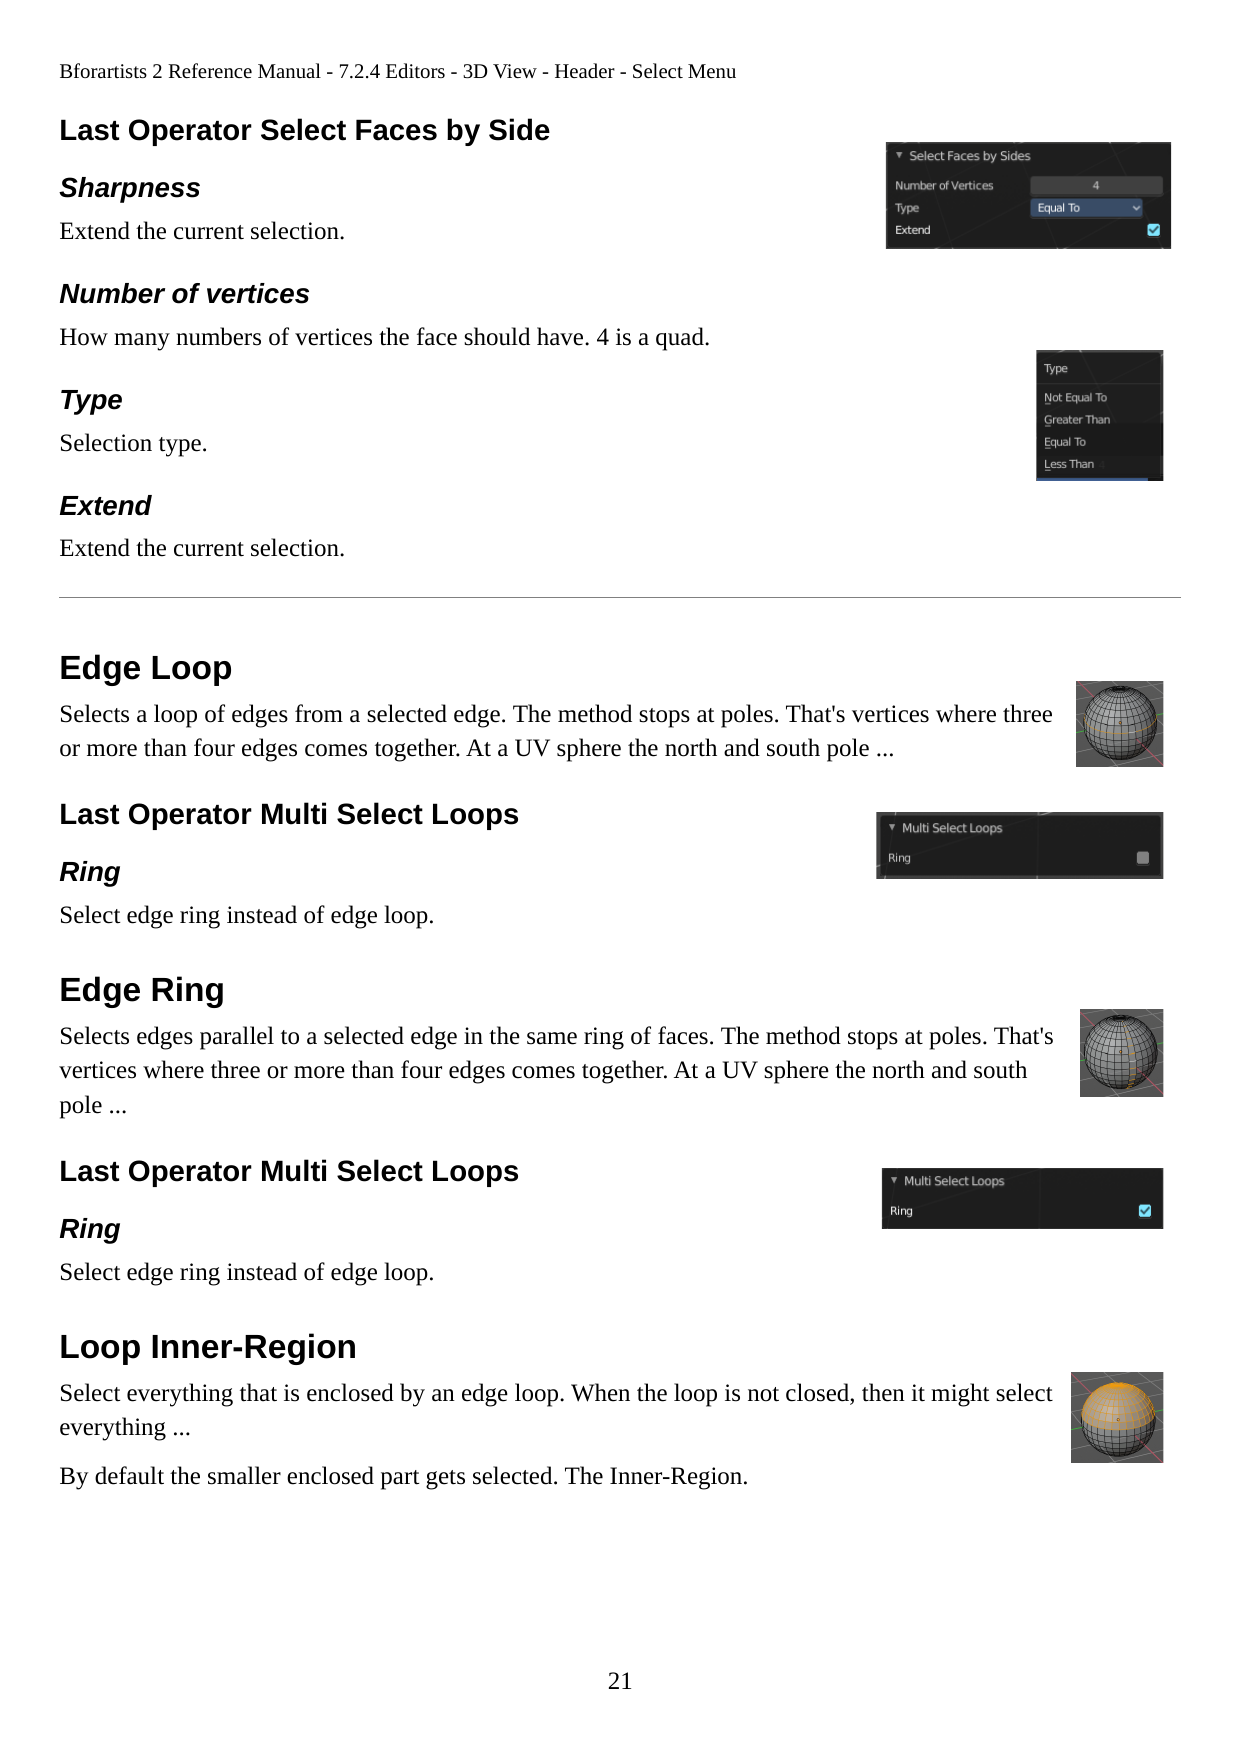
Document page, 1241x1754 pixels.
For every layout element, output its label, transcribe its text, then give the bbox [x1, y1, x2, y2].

subtitle Last Operator Multi Select Loops [59, 1154, 1181, 1187]
picture [1076, 681, 1164, 767]
subtitle Type [59, 383, 1036, 415]
text Selection type. [59, 428, 1036, 456]
text By default the smaller enclosed part gets selected. The Inner-Region. [59, 1461, 1181, 1490]
text Extend the current selection. [59, 533, 1181, 562]
picture [1036, 350, 1164, 481]
text Extend the current selection. [59, 216, 885, 244]
picture [885, 142, 1172, 249]
subtitle Last Operator Multi Select Loops [59, 797, 1181, 831]
text [1164, 428, 1181, 456]
picture [1080, 1009, 1164, 1097]
subtitle Edge Ring [59, 970, 1181, 1008]
picture [881, 1168, 1164, 1229]
subtitle Ring [59, 856, 1181, 887]
subtitle Loop Inner-Region [59, 1327, 1181, 1365]
picture [876, 812, 1164, 879]
subtitle Extend [59, 489, 1181, 521]
subtitle Ring [59, 1212, 1181, 1244]
text Selects a loop of edges from a selected edge. The method stops at poles. That's vertices where three or more than four edges comes together. At a UV sphere the north and south pole ... [59, 699, 1076, 762]
subtitle Number of vertices [59, 277, 1181, 309]
picture [1071, 1372, 1164, 1463]
text Select edge ring instead of edge loop. [59, 1257, 1181, 1286]
text Select everything that is enclosed by an edge loop. When the loop is not closed, then it might select everything ... [59, 1378, 1071, 1441]
subtitle [1164, 383, 1181, 415]
text How many numbers of vertices the face should have. 4 is a quad. [59, 322, 1181, 350]
subtitle Edge Loop [59, 648, 1181, 686]
text Selects edges parallel to a selected edge in the same ring of faces. The method stops at poles. That's vertices where three or more than four edges comes together. At a UV sphere the north and south pole ... [59, 1021, 1181, 1119]
subtitle Sharpness [59, 171, 885, 203]
subtitle [1172, 171, 1181, 203]
text Select edge ring instead of edge loop. [59, 900, 1181, 929]
subtitle Last Operator Select Faces by Side [59, 113, 1181, 146]
